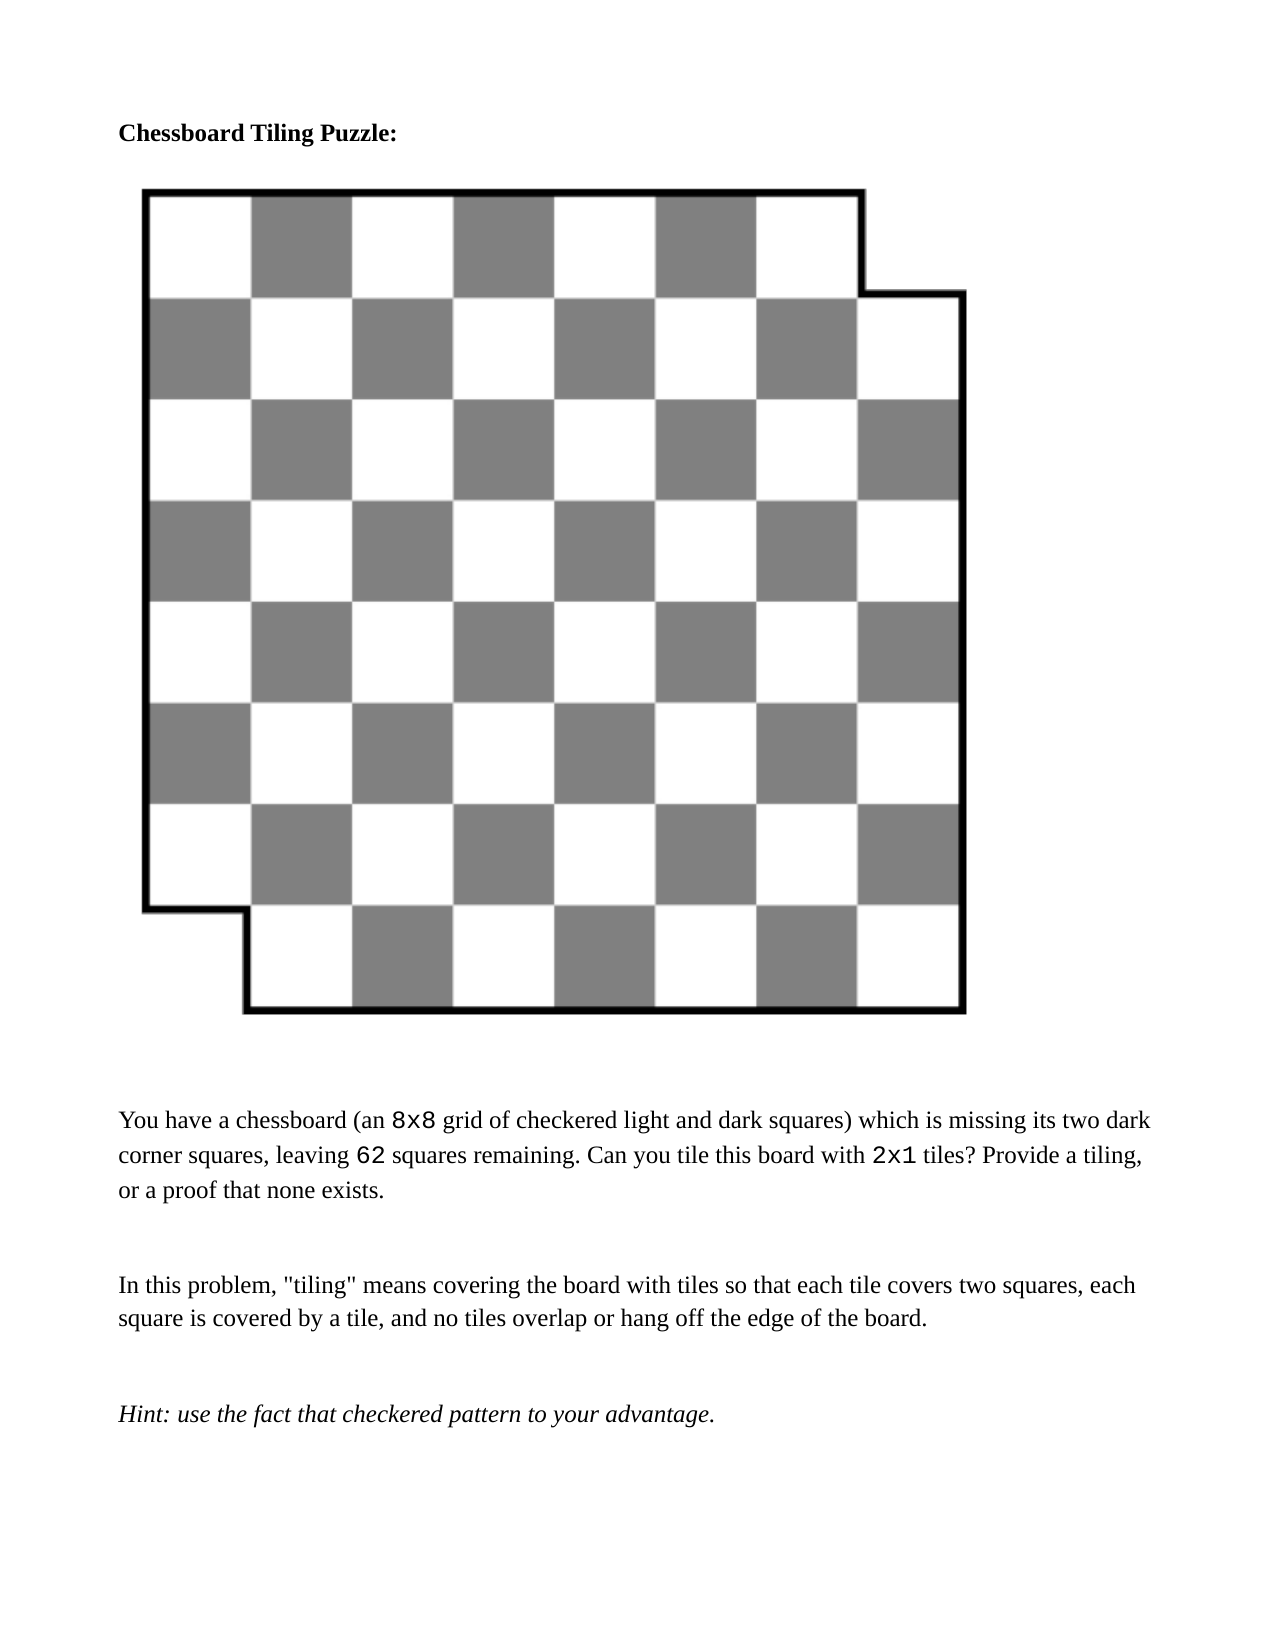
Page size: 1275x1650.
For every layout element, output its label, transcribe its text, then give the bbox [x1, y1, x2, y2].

text Chessboard Tiling Puzzle: [118, 118, 1157, 147]
text Hint: use the fact that checkered pattern to your advantage. [118, 1399, 1157, 1427]
text In this problem, "tiling" means covering the board with tiles so that each tile covers two squares, each square is covered by a tile, and no tiles overlap or hang off the edge of the board. [118, 1270, 1157, 1332]
text You have a chessboard (an 8x8 grid of checkered light and dark squares) which is missing its two dark corner squares, leaving 62 squares remaining. Can you tile this board with 2x1 tiles? Provide a tiling, or a proof that none exists. [118, 1105, 1157, 1204]
picture [118, 165, 991, 1039]
